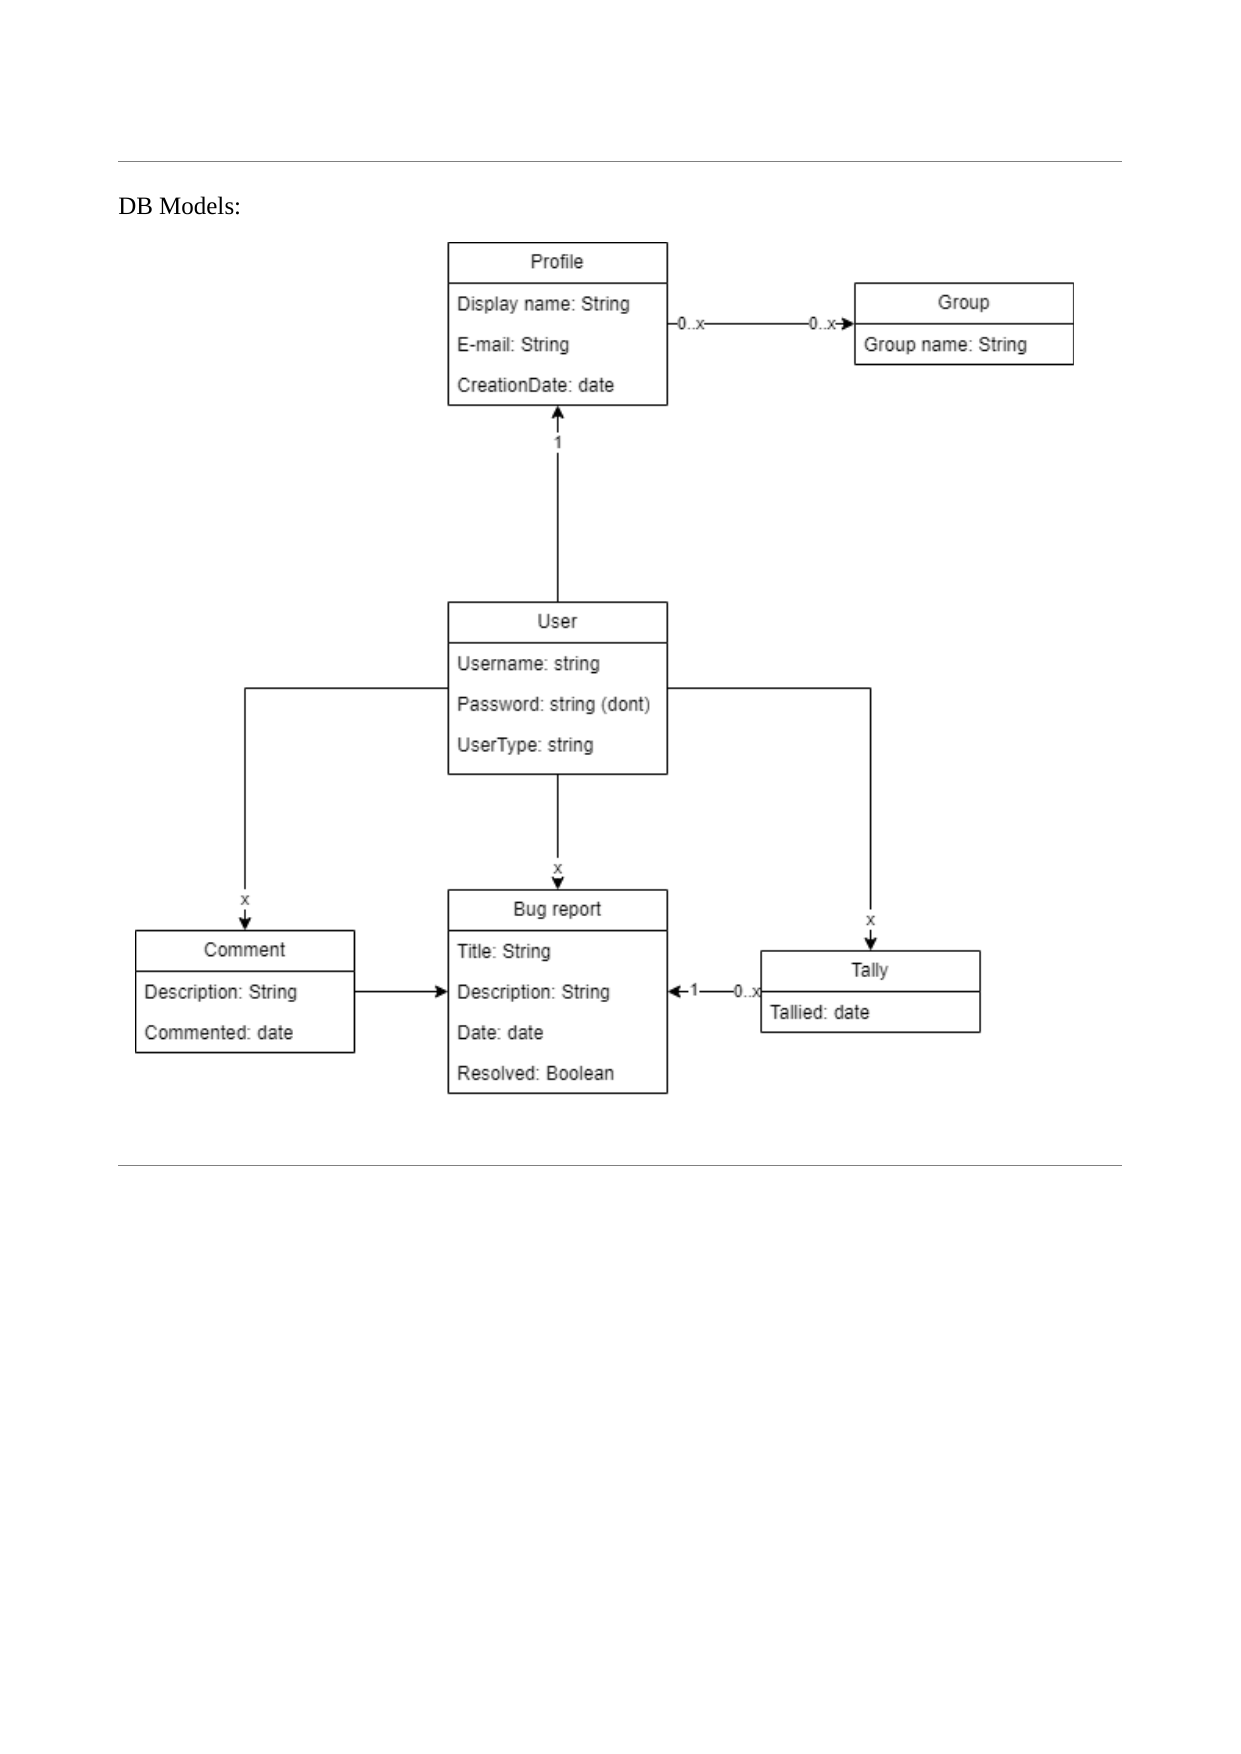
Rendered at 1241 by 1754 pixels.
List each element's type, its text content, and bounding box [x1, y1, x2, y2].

picture [135, 242, 1074, 1099]
text DB Models: [118, 191, 1122, 220]
